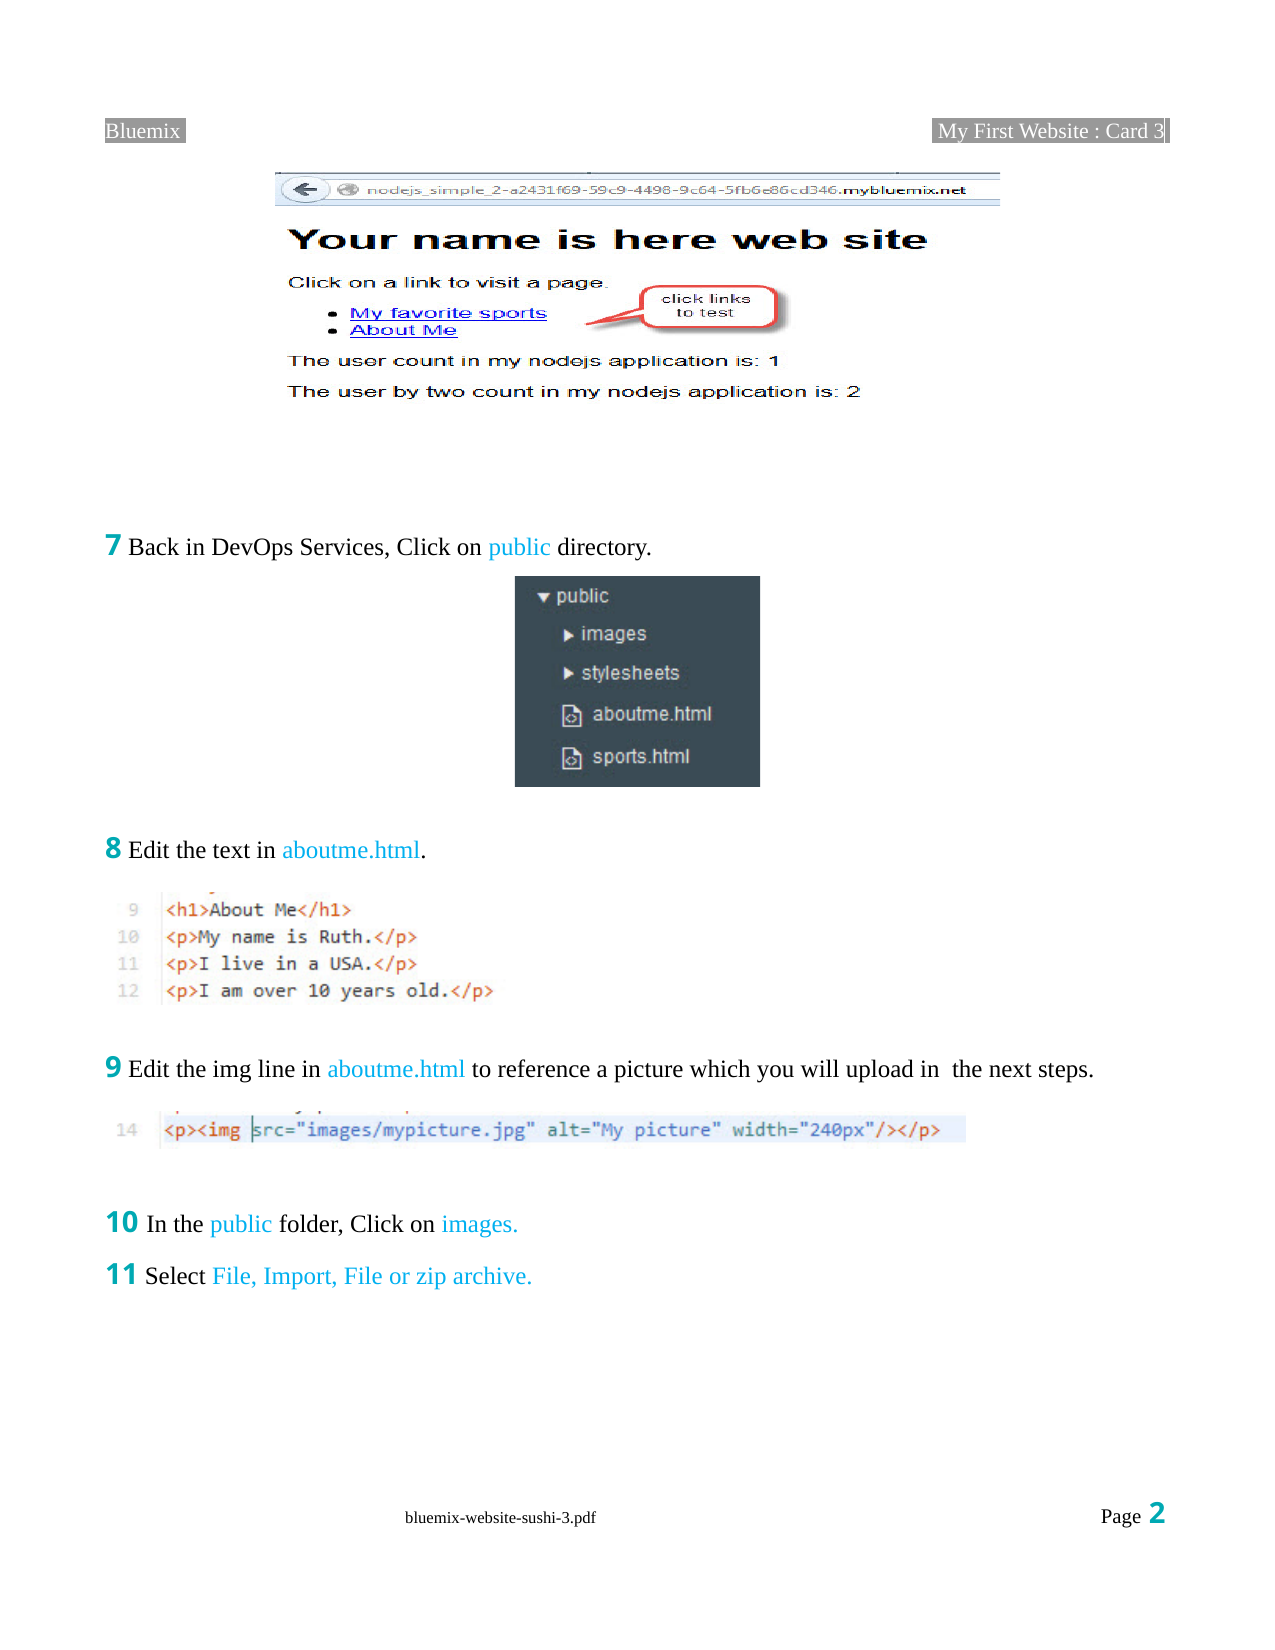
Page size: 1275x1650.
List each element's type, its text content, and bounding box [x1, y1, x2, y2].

text 7 Back in DevOps Services, Click on public directory. [105, 524, 1170, 564]
picture [275, 172, 1001, 432]
text 9 Edit the img line in aboutme.html to reference a picture which you will upload in the next steps. [105, 1047, 1170, 1086]
picture [105, 1111, 966, 1149]
picture [514, 576, 761, 787]
text 10 In the public folder, Click on images. [105, 1201, 1170, 1241]
picture [105, 892, 507, 1005]
text 8 Edit the text in aboutme.html. [105, 827, 1170, 867]
text 11 Select File, Import, File or zip archive. [105, 1253, 1170, 1293]
